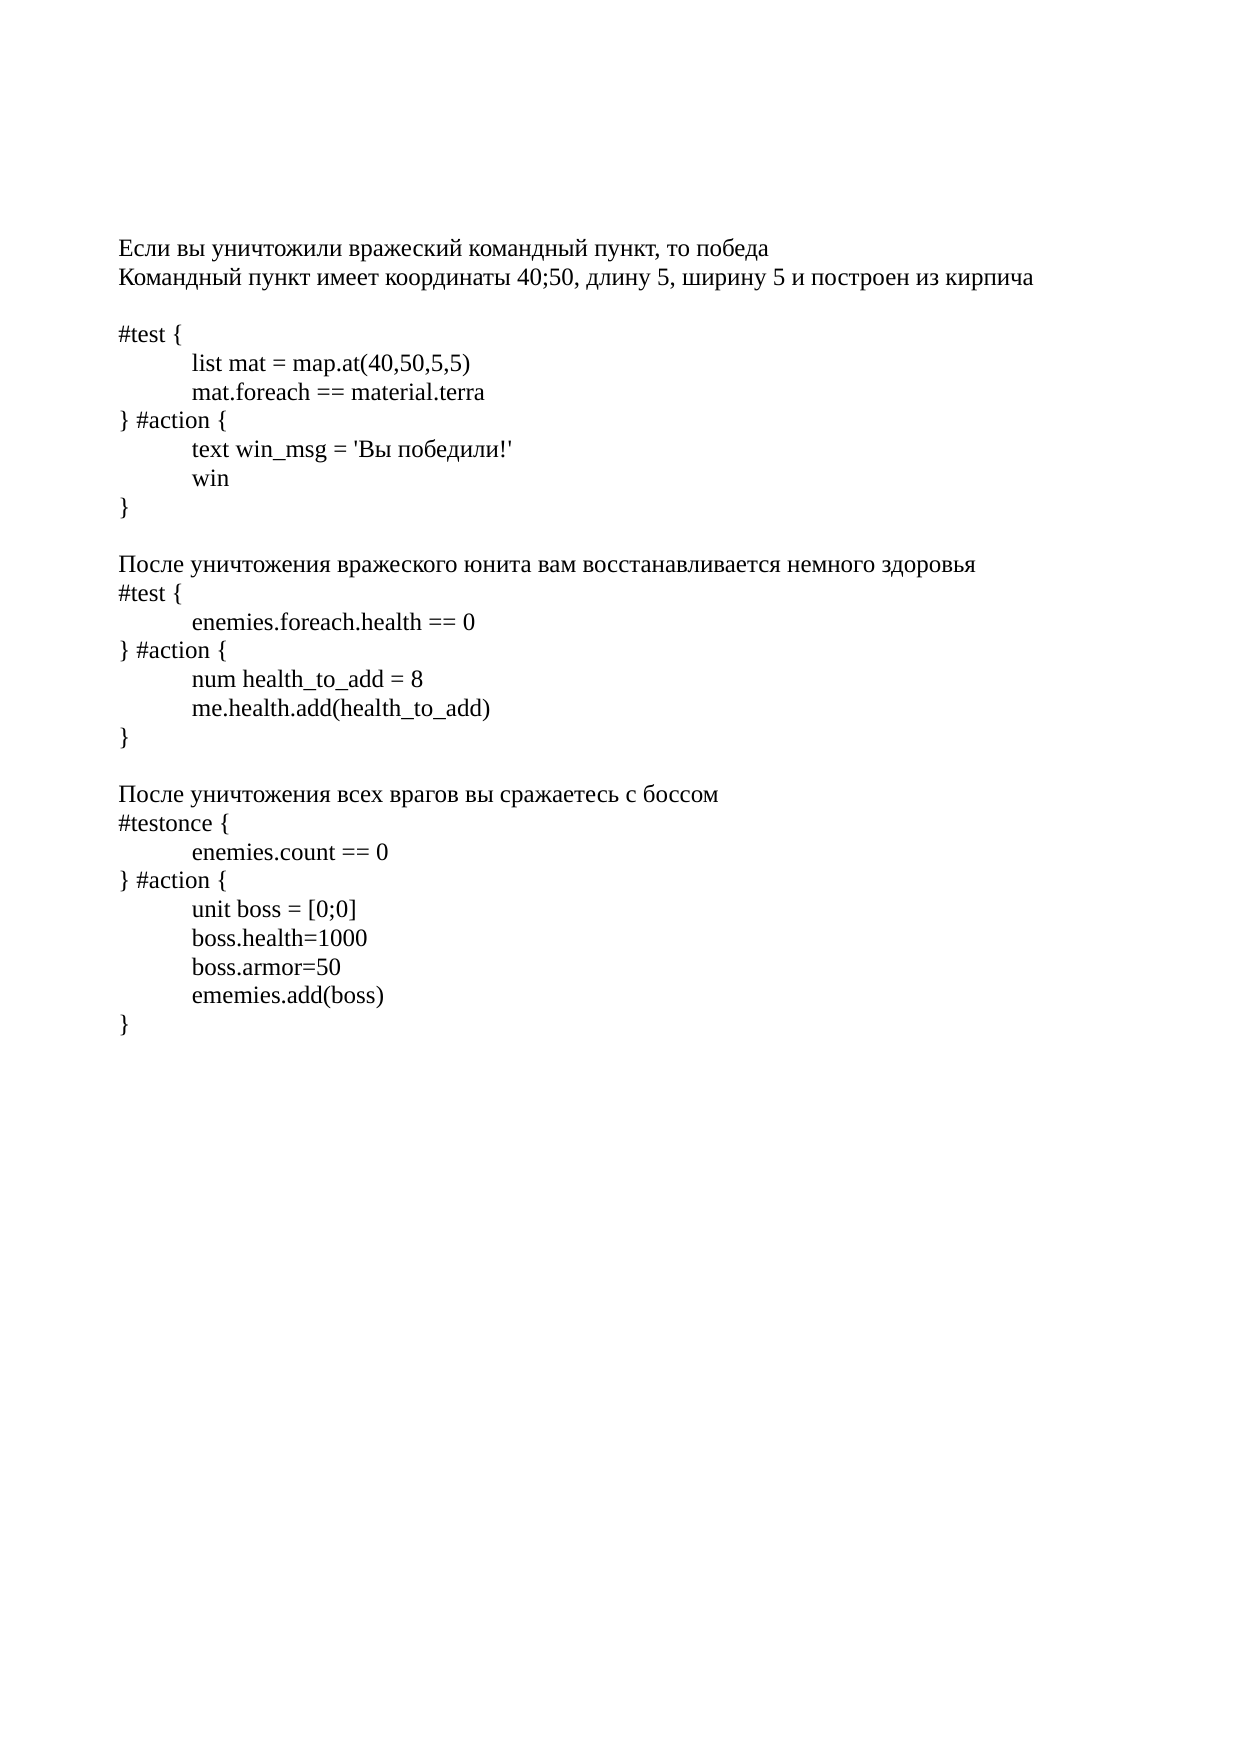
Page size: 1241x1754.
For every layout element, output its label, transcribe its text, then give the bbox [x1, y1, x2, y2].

text После уничтожения вражеского юнита вам восстанавливается немного здоровья [118, 549, 1122, 578]
text unit boss = [0;0] [118, 894, 1122, 923]
text enemies.count == 0 [118, 837, 1122, 866]
text num health_to_add = 8 [118, 664, 1122, 693]
text #testonce { [118, 808, 1122, 837]
text list mat = map.at(40,50,5,5) [118, 348, 1122, 377]
text } #action { [118, 636, 1122, 664]
text Командный пункт имеет координаты 40;50, длину 5, ширину 5 и построен из кирпича [118, 262, 1122, 291]
text #test { [118, 578, 1122, 607]
text } [118, 492, 1122, 521]
text #test { [118, 319, 1122, 348]
text boss.armor=50 [118, 952, 1122, 981]
text ememies.add(boss) [118, 981, 1122, 1009]
text После уничтожения всех врагов вы сражаетесь с боссом [118, 779, 1122, 808]
text } #action { [118, 406, 1122, 434]
text enemies.foreach.health == 0 [118, 607, 1122, 636]
text mat.foreach == material.terra [118, 377, 1122, 406]
text me.health.add(health_to_add) [118, 693, 1122, 722]
text boss.health=1000 [118, 923, 1122, 952]
text } [118, 722, 1122, 751]
text text win_msg = 'Вы победили!' [118, 434, 1122, 463]
text win [118, 463, 1122, 492]
text } #action { [118, 866, 1122, 894]
text Если вы уничтожили вражеский командный пункт, то победа [118, 233, 1122, 262]
text } [118, 1009, 1122, 1038]
